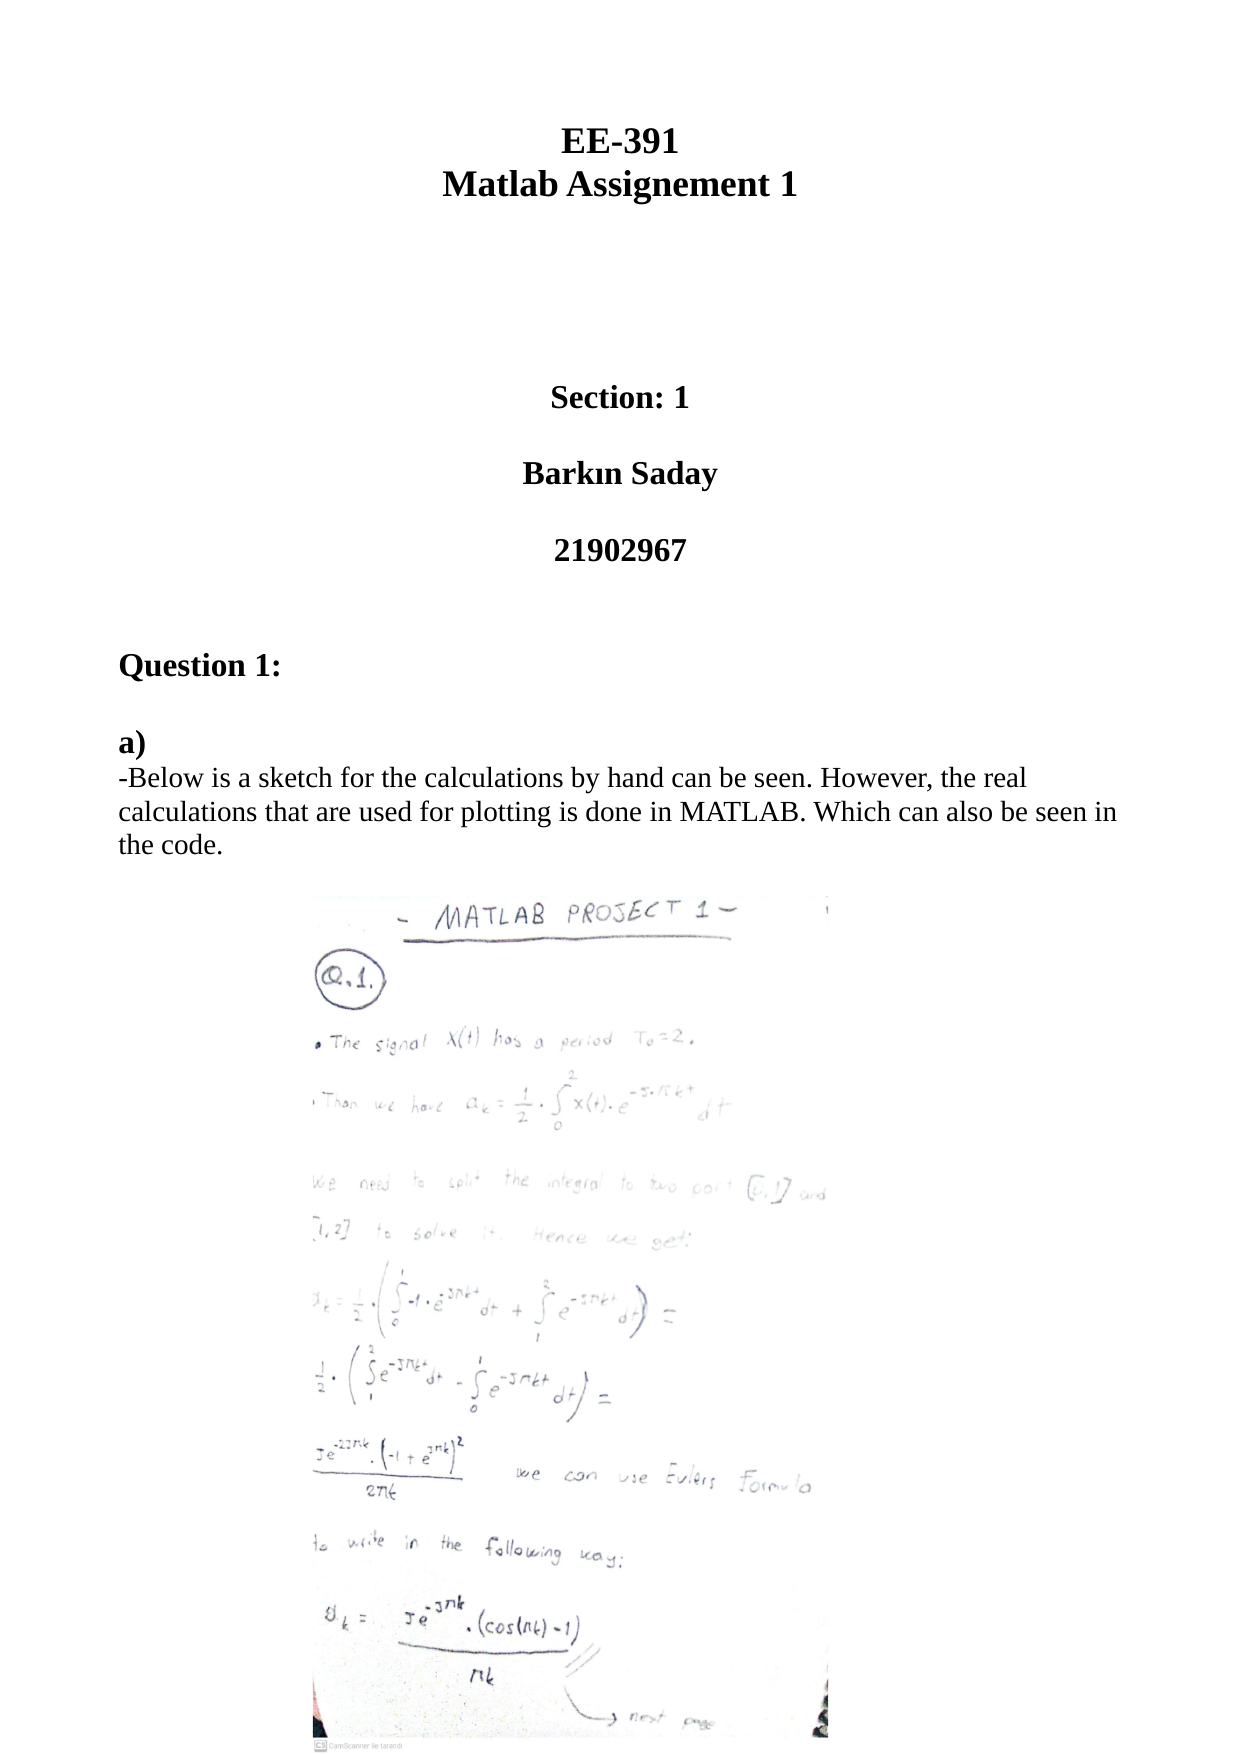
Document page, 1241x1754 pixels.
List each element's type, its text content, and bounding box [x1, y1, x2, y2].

text Matlab Assignement 1 [118, 161, 1122, 204]
text Barkın Saday [118, 453, 1122, 492]
text 21902967 [118, 530, 1122, 568]
text EE-391 [118, 118, 1122, 161]
text Section: 1 [118, 377, 1122, 415]
text Question 1: [118, 645, 1122, 683]
picture [312, 896, 829, 1754]
text a) [118, 722, 1122, 760]
text -Below is a sketch for the calculations by hand can be seen. However, the real calculations that are used for plotting is done in MATLAB. Which can also be seen in the code. [118, 760, 1122, 861]
